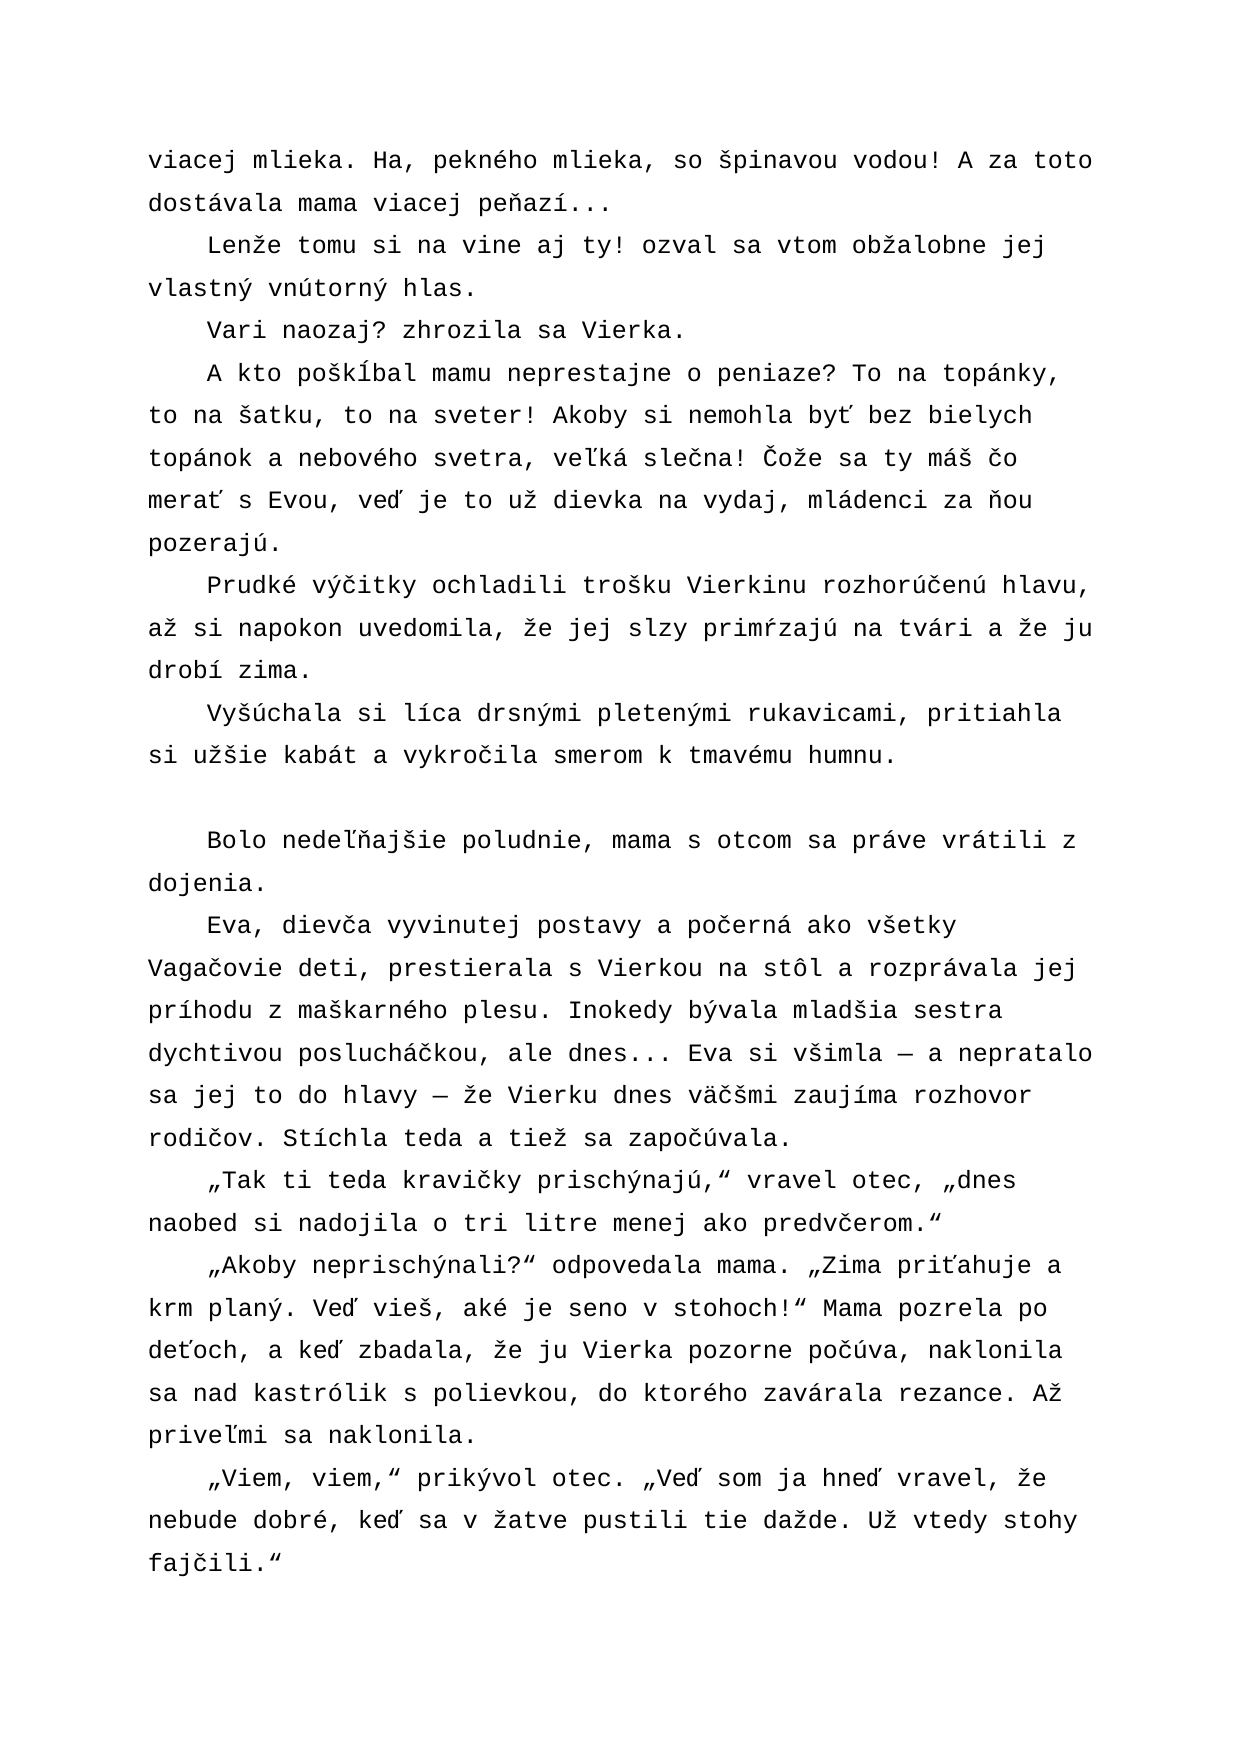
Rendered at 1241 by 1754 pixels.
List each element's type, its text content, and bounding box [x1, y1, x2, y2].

text „Akoby neprischýnali?“ odpovedala mama. „Zima priťahuje a krm planý. Veď vieš, aké je seno v stohoch!“ Mama pozrela po deťoch, a keď zbadala, že ju Vierka pozorne počúva, naklonila sa nad kastrólik s polievkou, do ktorého zavárala rezance. Až priveľmi sa naklonila. [148, 1253, 1093, 1451]
text A kto poškĺbal mamu neprestajne o peniaze? To na topánky, to na šatku, to na sveter! Akoby si nemohla byť bez bielych topánok a nebového svetra, veľká slečna! Čože sa ty máš čo merať s Evou, veď je to už dievka na vydaj, mládenci za ňou pozerajú. [148, 360, 1093, 558]
text Vyšúchala si líca drsnými pletenými rukavicami, pritiahla si užšie kabát a vykročila smerom k tmavému humnu. [148, 700, 1093, 771]
text viacej mlieka. Ha, pekného mlieka, so špinavou vodou! A za toto dostávala mama viacej peňazí... [148, 148, 1093, 218]
text Prudké výčitky ochladili trošku Vierkinu rozhorúčenú hlavu, až si napokon uvedomila, že jej slzy primŕzajú na tvári a že ju drobí zima. [148, 573, 1093, 686]
text Lenže tomu si na vine aj ty! ozval sa vtom obžalobne jej vlastný vnútorný hlas. [148, 233, 1093, 303]
text Vari naozaj? zhrozila sa Vierka. [148, 318, 1093, 346]
text Bolo nedeľňajšie poludnie, mama s otcom sa práve vrátili z dojenia. [148, 828, 1093, 898]
text „Tak ti teda kravičky prischýnajú,“ vravel otec, „dnes naobed si nadojila o tri litre menej ako predvčerom.“ [148, 1168, 1093, 1238]
text „Viem, viem,“ prikývol otec. „Veď som ja hneď vravel, že nebude dobré, keď sa v žatve pustili tie dažde. Už vtedy stohy fajčili.“ [148, 1465, 1093, 1578]
text Eva, dievča vyvinutej postavy a počerná ako všetky Vagačovie deti, prestierala s Vierkou na stôl a rozprávala jej príhodu z maškarného plesu. Inokedy bývala mladšia sestra dychtivou poslucháčkou, ale dnes... Eva si všimla — a nepratalo sa jej to do hlavy — že Vierku dnes väčšmi zaujíma rozhovor rodičov. Stíchla teda a tiež sa započúvala. [148, 913, 1093, 1153]
